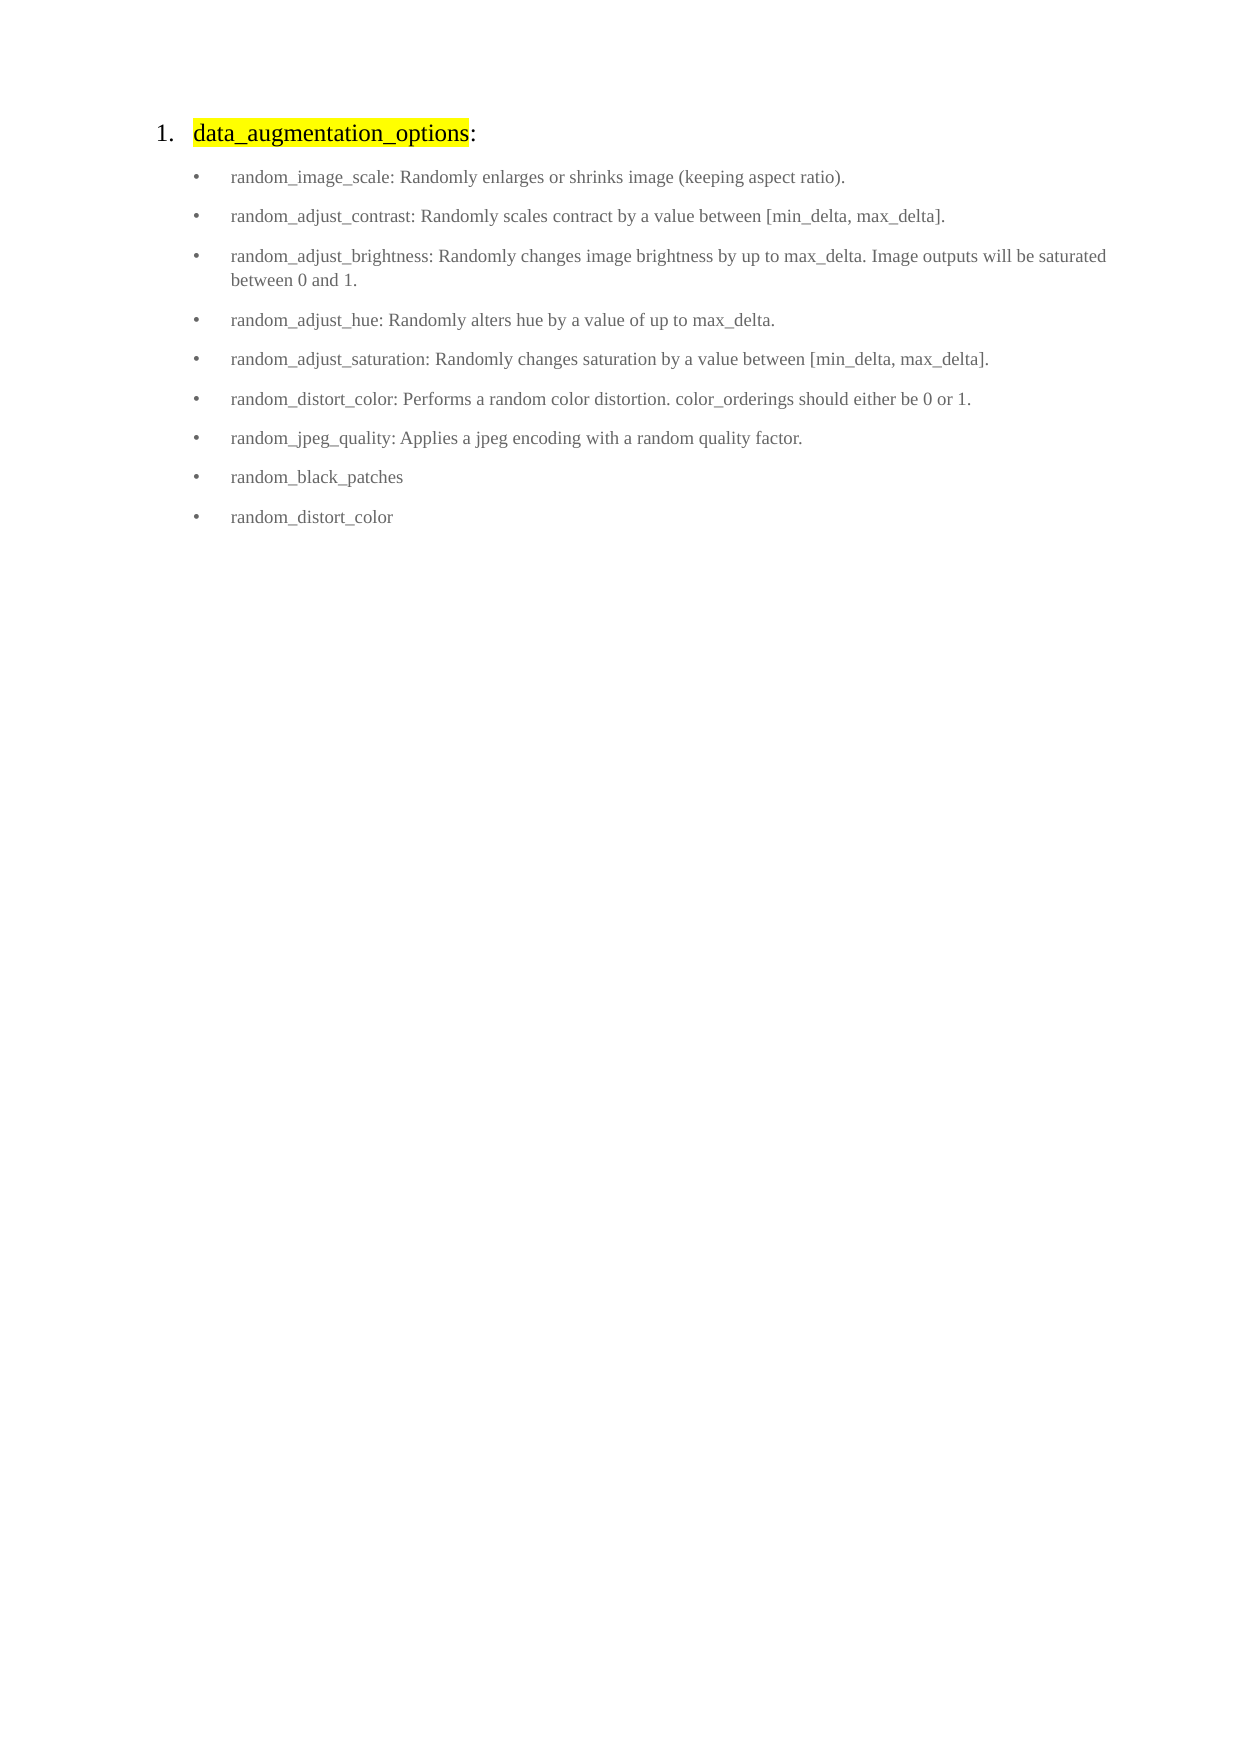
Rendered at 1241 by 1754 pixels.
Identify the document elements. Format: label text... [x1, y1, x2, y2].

list random_black_patches [193, 466, 1122, 488]
list random_adjust_contrast: Randomly scales contract by a value between [min_delta, max_delta]. [193, 205, 1122, 227]
list data_augmentation_options: [156, 118, 1122, 147]
list random_distort_color [193, 506, 1122, 527]
list random_adjust_saturation: Randomly changes saturation by a value between [min_delta, max_delta]. [193, 348, 1122, 369]
list random_adjust_brightness: Randomly changes image brightness by up to max_delta. Image outputs will be saturated between 0 and 1. [193, 244, 1122, 291]
list random_image_scale: Randomly enlarges or shrinks image (keeping aspect ratio). [193, 166, 1122, 187]
list random_distort_color: Performs a random color distortion. color_orderings should either be 0 or 1. [193, 387, 1122, 409]
list random_jpeg_quality: Applies a jpeg encoding with a random quality factor. [193, 427, 1122, 448]
list random_adjust_hue: Randomly alters hue by a value of up to max_delta. [193, 309, 1122, 330]
